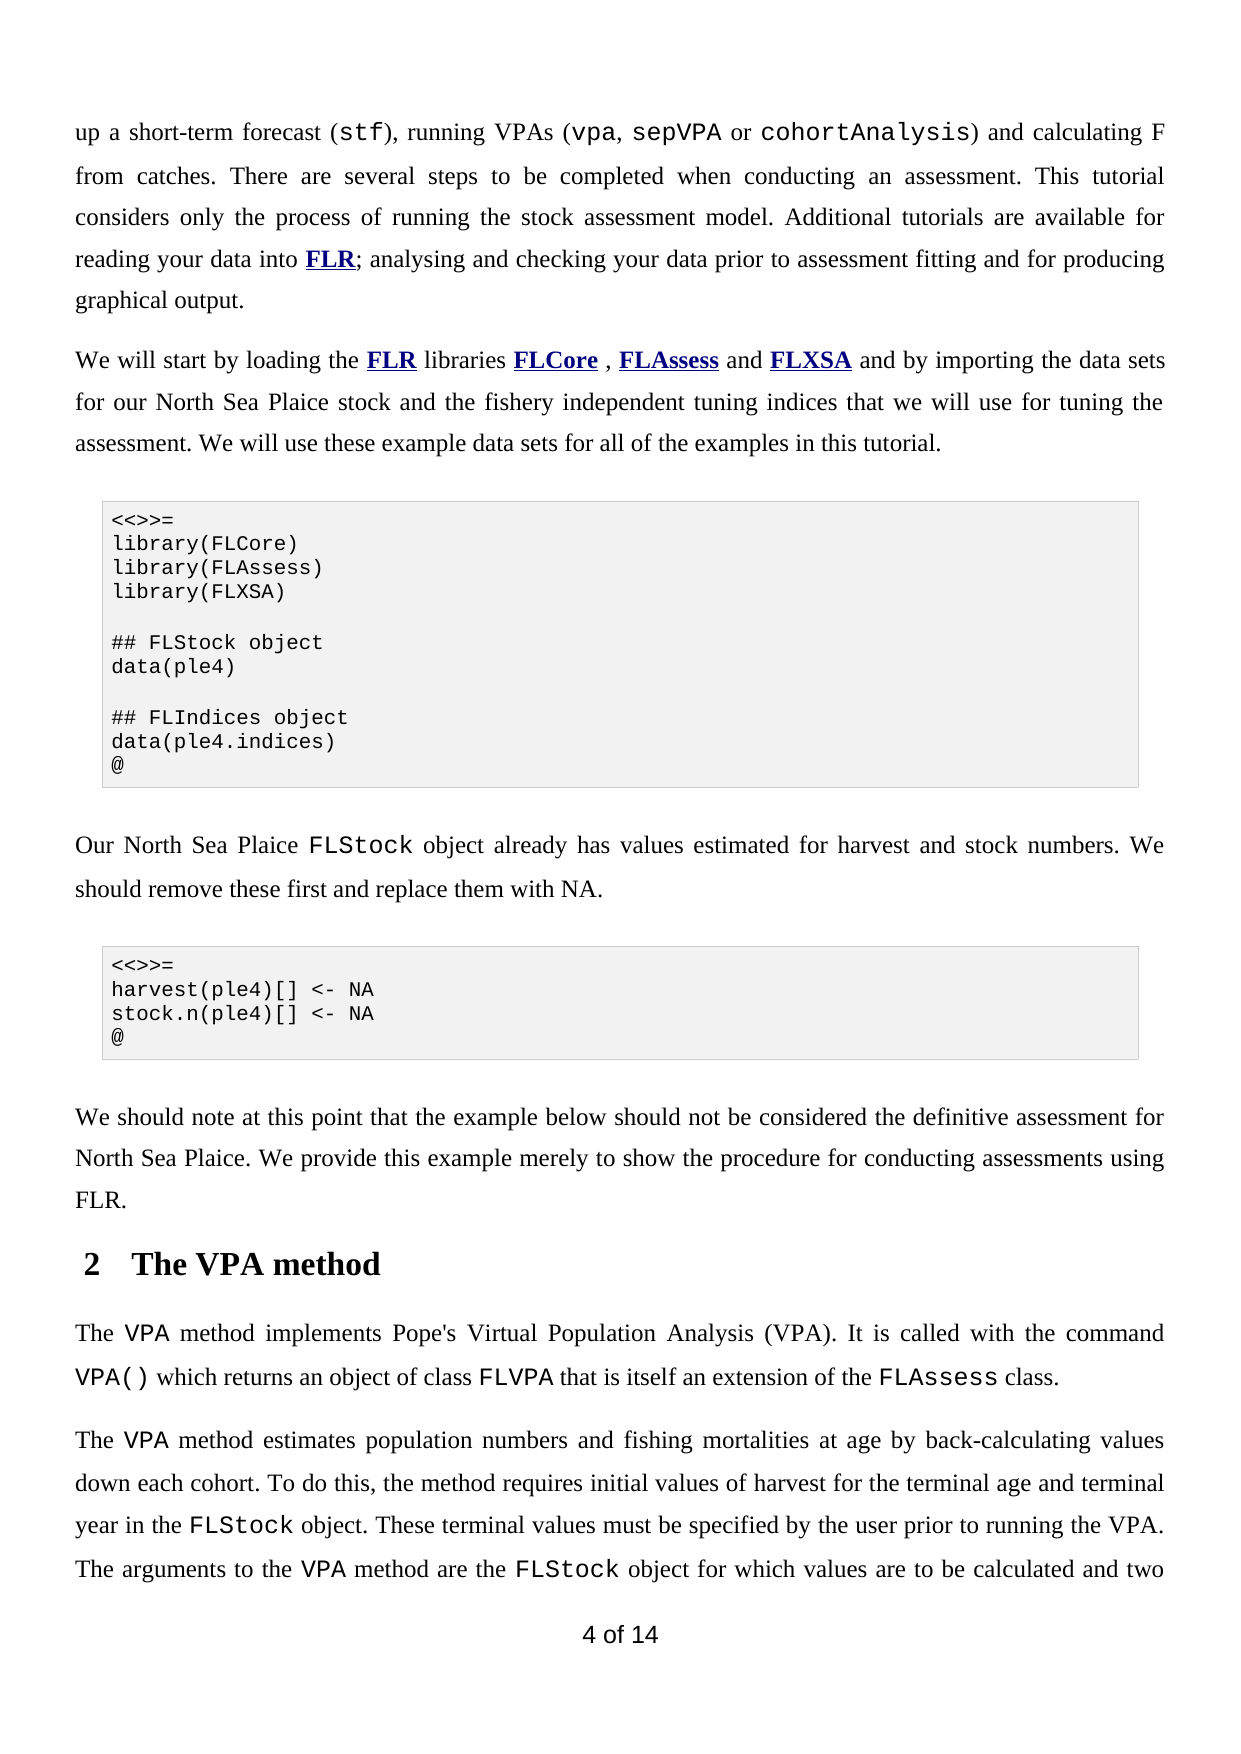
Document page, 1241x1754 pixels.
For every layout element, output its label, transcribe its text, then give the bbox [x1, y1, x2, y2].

text @ [111, 1026, 1129, 1050]
subtitle We will start by loading the FLR libraries FLCore , FLAssess and FLXSA and by importing the data sets for our North Sea Plaice stock and the fishery independent tuning indices that we will use for tuning the assessment. We will use these example data sets for all of the examples in this tutorial. [75, 346, 1166, 457]
text The VPA method implements Pope's Virtual Population Analysis (VPA). It is called with the command VPA() which returns an object of class FLVPA that is itself an extension of the FLAssess class. [75, 1319, 1166, 1393]
text <<>>= [111, 955, 1129, 979]
text data(ple4.indices) [111, 731, 1129, 754]
text stock.n(ple4)[] <- NA [111, 1002, 1129, 1026]
text ## FLIndices object [111, 707, 1129, 731]
text <<>>= [111, 510, 1129, 533]
text data(ple4) [111, 656, 1129, 679]
text ## FLStock object [111, 632, 1129, 656]
subtitle The VPA method [75, 1245, 1166, 1282]
text Our North Sea Plaice FLStock object already has values estimated for harvest and stock numbers. We should remove these first and replace them with NA. [75, 489, 1166, 902]
text @ [111, 754, 1129, 778]
text up a short-term forecast (stf), running VPAs (vpa, sepVPA or cohortAnalysis) and calculating F from catches. There are several steps to be completed when conducting an assessment. This tutorial considers only the process of running the stock assessment model. Additional tutorials are available for reading your data into FLR; analysing and checking your data prior to assessment fitting and for producing graphical output. [75, 118, 1166, 314]
text library(FLAssess) [111, 557, 1129, 581]
text library(FLXSA) [111, 581, 1129, 604]
text harvest(ple4)[] <- NA [111, 979, 1129, 1002]
subtitle We should note at this point that the example below should not be considered the definitive assessment for North Sea Plaice. We provide this example merely to show the procedure for conducting assessments using FLR. [75, 934, 1166, 1213]
text library(FLCore) [111, 533, 1129, 557]
text The VPA method estimates population numbers and fishing mortalities at age by back-calculating values down each cohort. To do this, the method requires initial values of harvest for the terminal age and terminal year in the FLStock object. These terminal values must be specified by the user prior to running the VPA. The arguments to the VPA method are the FLStock object for which values are to be calculated and two [75, 1426, 1166, 1585]
